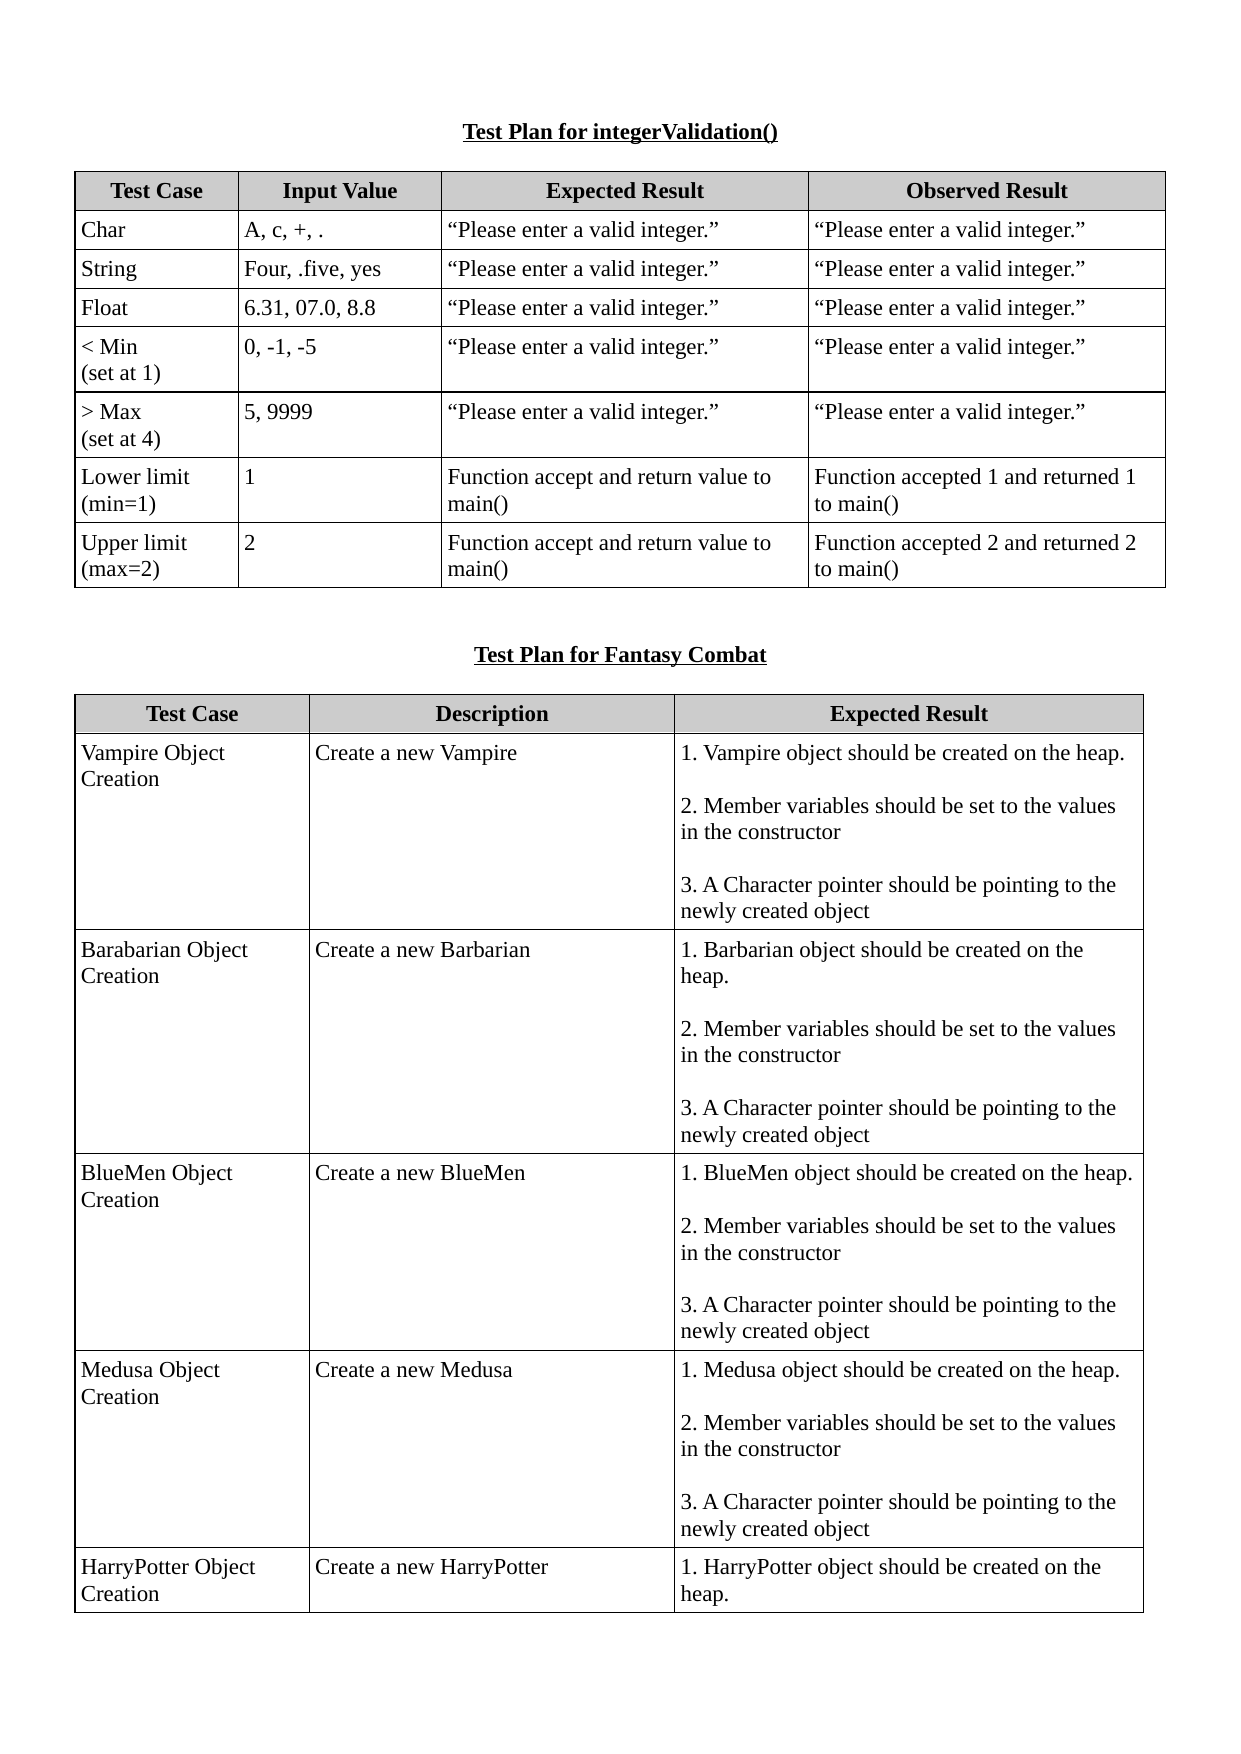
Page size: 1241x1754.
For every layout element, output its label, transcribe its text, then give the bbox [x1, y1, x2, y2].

table_cell Create a new Vampire [310, 734, 674, 929]
table_cell 1. BlueMen object should be created on the heap. 2. Member variables should be set to the values in the constructor 3. A Character pointer should be pointing to the newly created object [675, 1154, 1143, 1350]
table_cell “Please enter a valid integer.” [809, 289, 1165, 326]
table_cell “Please enter a valid integer.” [442, 327, 808, 391]
table_cell 1. Medusa object should be created on the heap. 2. Member variables should be set to the values in the constructor 3. A Character pointer should be pointing to the newly created object [675, 1351, 1143, 1547]
table_cell “Please enter a valid integer.” [442, 211, 808, 248]
table_cell 1. HarryPotter object should be created on the heap. [675, 1548, 1143, 1612]
table_cell 1 [239, 458, 441, 522]
table_cell “Please enter a valid integer.” [809, 211, 1165, 248]
table_cell BlueMen Object Creation [76, 1154, 309, 1350]
table_cell HarryPotter Object Creation [76, 1548, 309, 1612]
table_cell Function accept and return value to main() [442, 523, 808, 587]
table_cell “Please enter a valid integer.” [442, 393, 808, 457]
table_header Expected Result [675, 695, 1143, 732]
table_cell “Please enter a valid integer.” [809, 393, 1165, 457]
table_header Observed Result [809, 172, 1165, 210]
table_cell Lower limit (min=1) [76, 458, 238, 522]
table_cell 1. Barbarian object should be created on the heap. 2. Member variables should be set to the values in the constructor 3. A Character pointer should be pointing to the newly created object [675, 930, 1143, 1153]
table_cell Create a new BlueMen [310, 1154, 674, 1350]
table_cell 1. Vampire object should be created on the heap. 2. Member variables should be set to the values in the constructor 3. A Character pointer should be pointing to the newly created object [675, 734, 1143, 929]
table_cell Medusa Object Creation [76, 1351, 309, 1547]
table_cell Four, .five, yes [239, 250, 441, 287]
table_cell Function accept and return value to main() [442, 458, 808, 522]
table_cell Create a new HarryPotter [310, 1548, 674, 1612]
table_cell “Please enter a valid integer.” [809, 327, 1165, 391]
text Test Plan for integerValidation() [75, 118, 1166, 144]
table_cell “Please enter a valid integer.” [442, 250, 808, 287]
table_cell Create a new Barbarian [310, 930, 674, 1153]
table_cell Function accepted 1 and returned 1 to main() [809, 458, 1165, 522]
table_cell 0, -1, -5 [239, 327, 441, 391]
table_cell 5, 9999 [239, 393, 441, 457]
table_cell Create a new Medusa [310, 1351, 674, 1547]
text Test Plan for Fantasy Combat [75, 641, 1166, 667]
table_cell Vampire Object Creation [76, 734, 309, 929]
table_cell > Max (set at 4) [76, 393, 238, 457]
table_header Description [310, 695, 674, 732]
table_cell Float [76, 289, 238, 326]
table_header Input Value [239, 172, 441, 210]
table_cell 2 [239, 523, 441, 587]
table_cell String [76, 250, 238, 287]
table_header Test Case [76, 695, 309, 732]
table_cell “Please enter a valid integer.” [809, 250, 1165, 287]
table_cell 6.31, 07.0, 8.8 [239, 289, 441, 326]
table_cell A, c, +, . [239, 211, 441, 248]
table_header Expected Result [442, 172, 808, 210]
table_cell < Min (set at 1) [76, 327, 238, 391]
table_cell Upper limit (max=2) [76, 523, 238, 587]
table_cell Char [76, 211, 238, 248]
table_cell Barabarian Object Creation [76, 930, 309, 1153]
table_cell “Please enter a valid integer.” [442, 289, 808, 326]
table_header Test Case [76, 172, 238, 210]
table_cell Function accepted 2 and returned 2 to main() [809, 523, 1165, 587]
